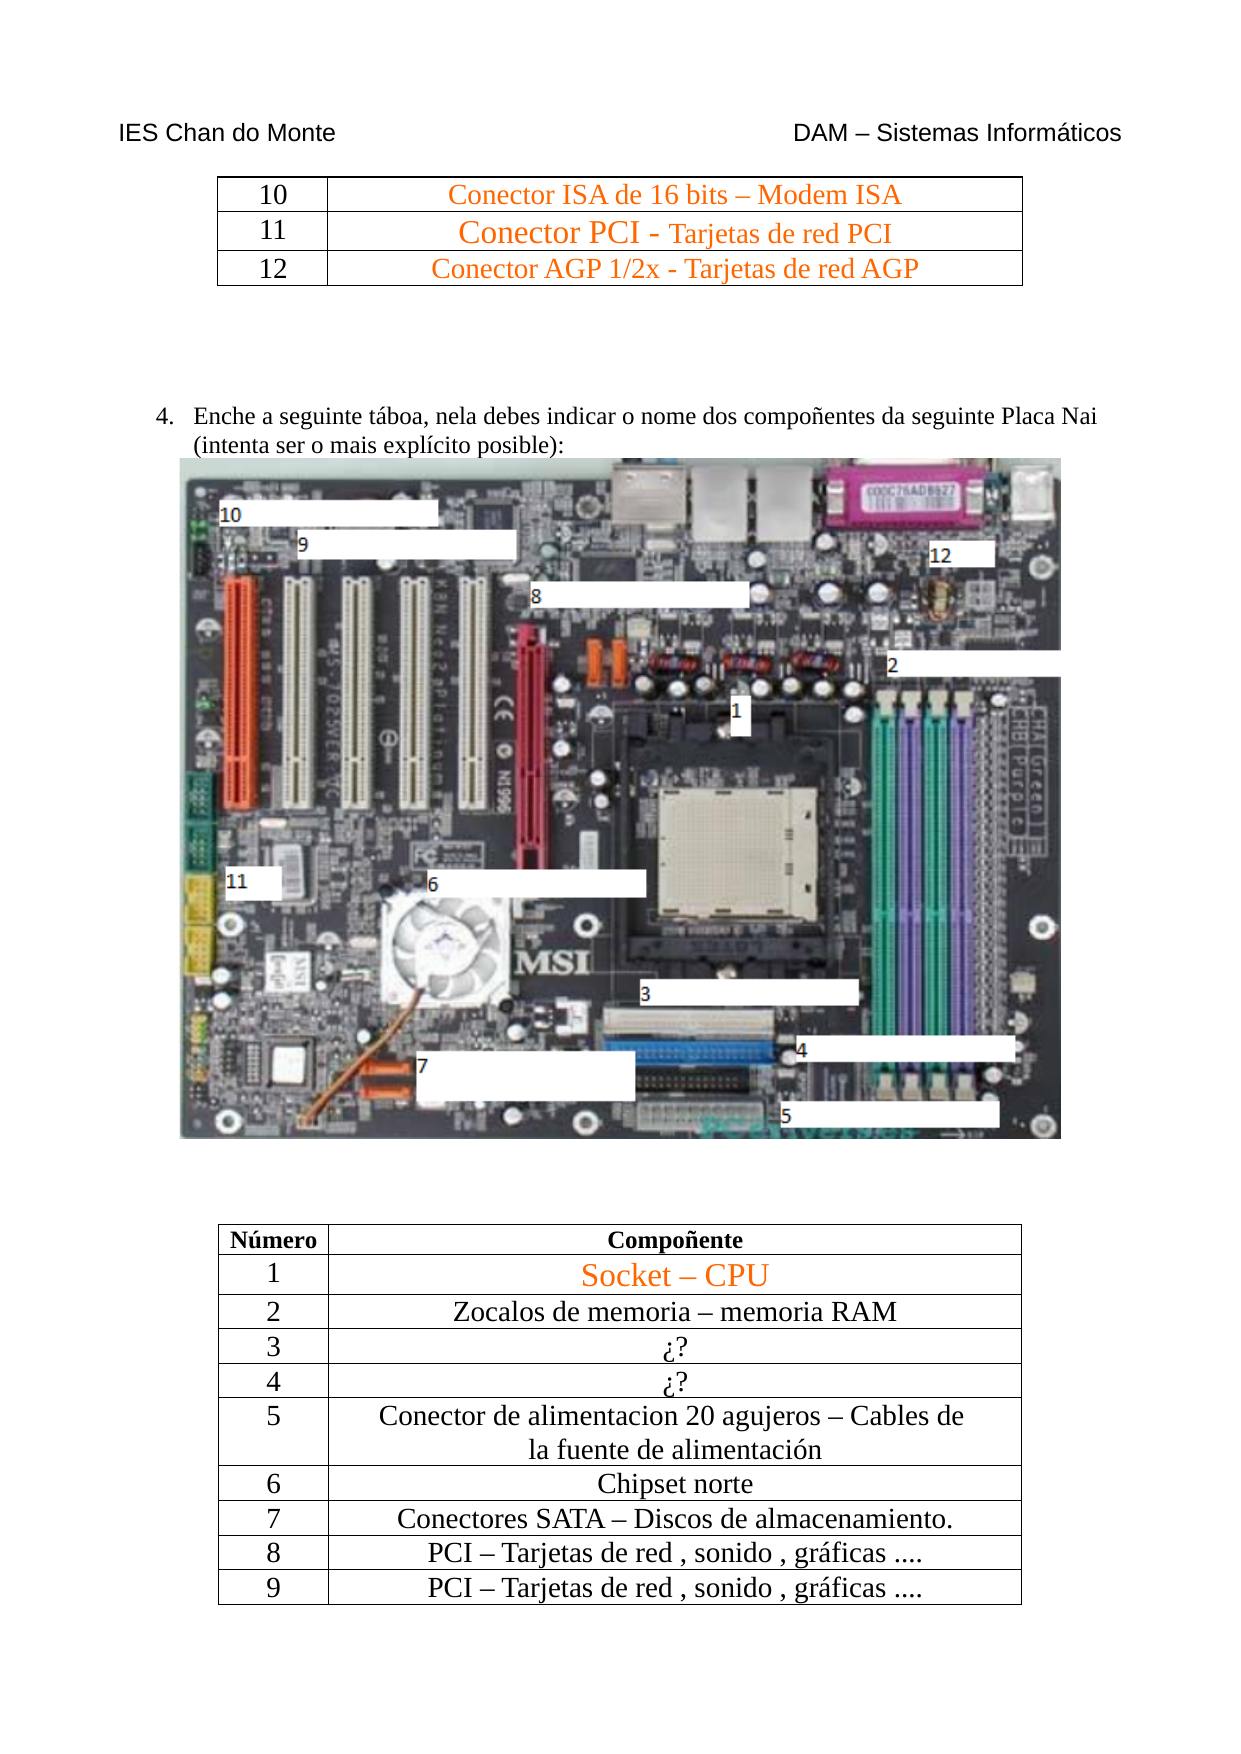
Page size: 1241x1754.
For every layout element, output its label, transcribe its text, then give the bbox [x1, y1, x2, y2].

table_cell Conector AGP 1/2x - Tarjetas de red AGP [328, 251, 1022, 285]
table_cell 7 [219, 1501, 328, 1534]
table_cell 1 [219, 1255, 328, 1293]
table_cell ¿? [329, 1364, 1021, 1397]
table_cell 12 [218, 251, 327, 285]
table_cell 4 [219, 1364, 328, 1397]
table_cell 6 [219, 1466, 328, 1500]
picture [179, 458, 1061, 1139]
table_cell 3 [219, 1329, 328, 1363]
table_cell Conector ISA de 16 bits – Modem ISA [328, 178, 1022, 211]
table_header Compoñente [329, 1225, 1021, 1254]
table_cell 11 [218, 212, 327, 250]
list Enche a seguinte táboa, nela debes indicar o nome dos compoñentes da seguinte Placa Nai (intenta ser o mais explícito posible): [156, 401, 1122, 458]
table_cell PCI – Tarjetas de red , sonido , gráficas .... [329, 1570, 1021, 1604]
table_header Número [219, 1225, 328, 1254]
table_cell ¿? [329, 1329, 1021, 1363]
table_cell Socket – CPU [329, 1255, 1021, 1293]
table_cell 10 [218, 178, 327, 211]
table_cell Conectores SATA – Discos de almacenamiento. [329, 1501, 1021, 1534]
table_cell 8 [219, 1536, 328, 1569]
table_cell 5 [219, 1398, 328, 1465]
table_cell PCI – Tarjetas de red , sonido , gráficas .... [329, 1536, 1021, 1569]
table_cell Conector de alimentacion 20 agujeros – Cables de la fuente de alimentación [329, 1398, 1021, 1465]
table_cell 9 [219, 1570, 328, 1604]
table_cell 2 [219, 1295, 328, 1328]
table_cell Chipset norte [329, 1466, 1021, 1500]
table_cell Conector PCI - Tarjetas de red PCI [328, 212, 1022, 250]
table_cell Zocalos de memoria – memoria RAM [329, 1295, 1021, 1328]
